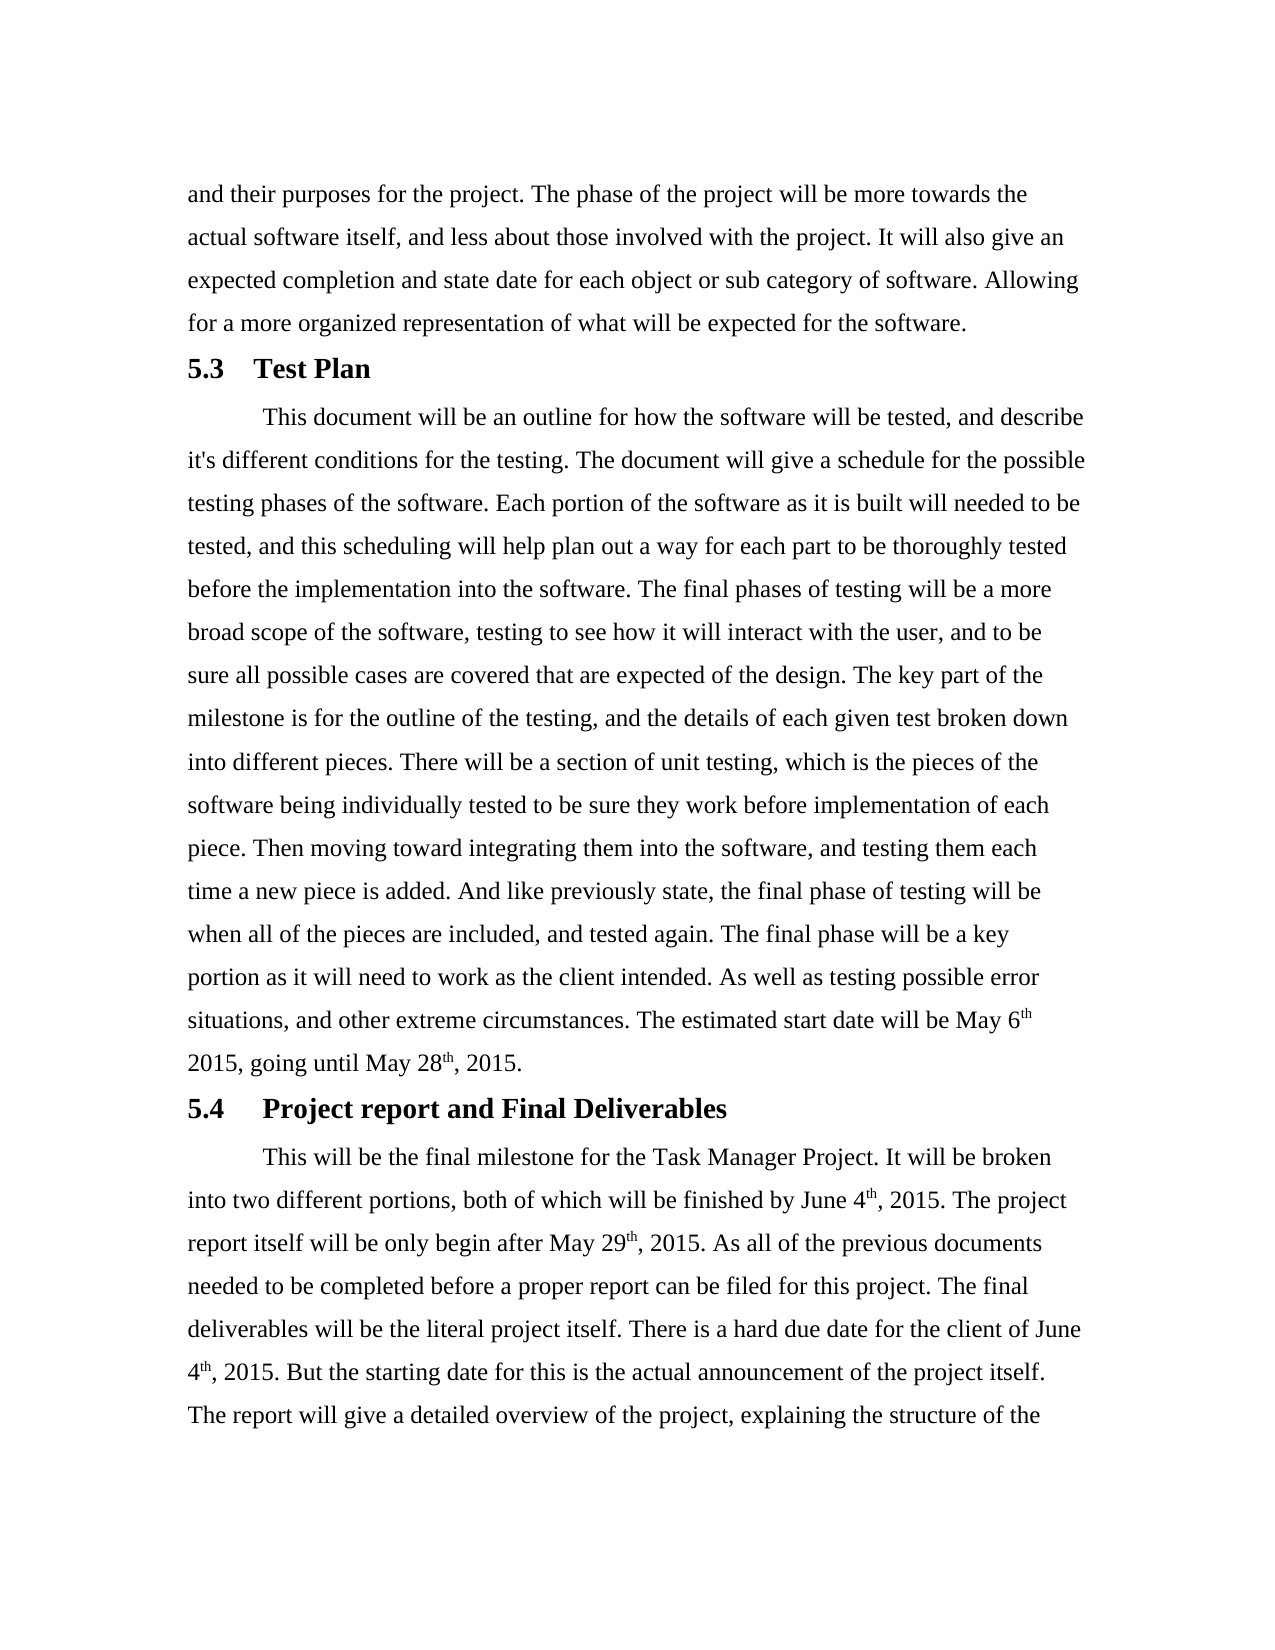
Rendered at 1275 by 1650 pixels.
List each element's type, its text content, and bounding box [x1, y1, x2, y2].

text This will be the final milestone for the Task Manager Project. It will be broken into two different portions, both of which will be finished by June 4th, 2015. The project report itself will be only begin after May 29th, 2015. As all of the previous documents needed to be completed before a proper report can be filed for this project. The final deliverables will be the literal project itself. There is a hard due date for the client of June 4th, 2015. But the starting date for this is the actual announcement of the project itself. The report will give a detailed overview of the project, explaining the structure of the [187, 1142, 1087, 1429]
text and their purposes for the project. The phase of the project will be more towards the actual software itself, and less about those involved with the project. It will also give an expected completion and state date for each object or sub category of software. Allowing for a more organized representation of what will be expected for the software. [187, 179, 1087, 337]
text 5.3 Test Plan [187, 351, 1087, 385]
text 5.4 Project report and Final Deliverables [187, 1092, 1087, 1125]
text This document will be an outline for how the software will be tested, and describe it's different conditions for the testing. The document will give a schedule for the possible testing phases of the software. Each portion of the software as it is built will needed to be tested, and this scheduling will help plan out a way for each part to be thoroughly tested before the implementation into the software. The final phases of testing will be a more broad scope of the software, testing to see how it will interact with the user, and to be sure all possible cases are covered that are expected of the design. The key part of the milestone is for the outline of the testing, and the details of each given test broken down into different pieces. There will be a section of unit testing, which is the pieces of the software being individually tested to be sure they work before implementation of each piece. Then moving toward integrating them into the software, and testing them each time a new piece is added. And like previously state, the final phase of testing will be when all of the pieces are included, and tested again. The final phase will be a key portion as it will need to work as the client intended. As well as testing possible error situations, and other extreme circumstances. The estimated start date will be May 6th 2015, going until May 28th, 2015. [187, 402, 1087, 1077]
